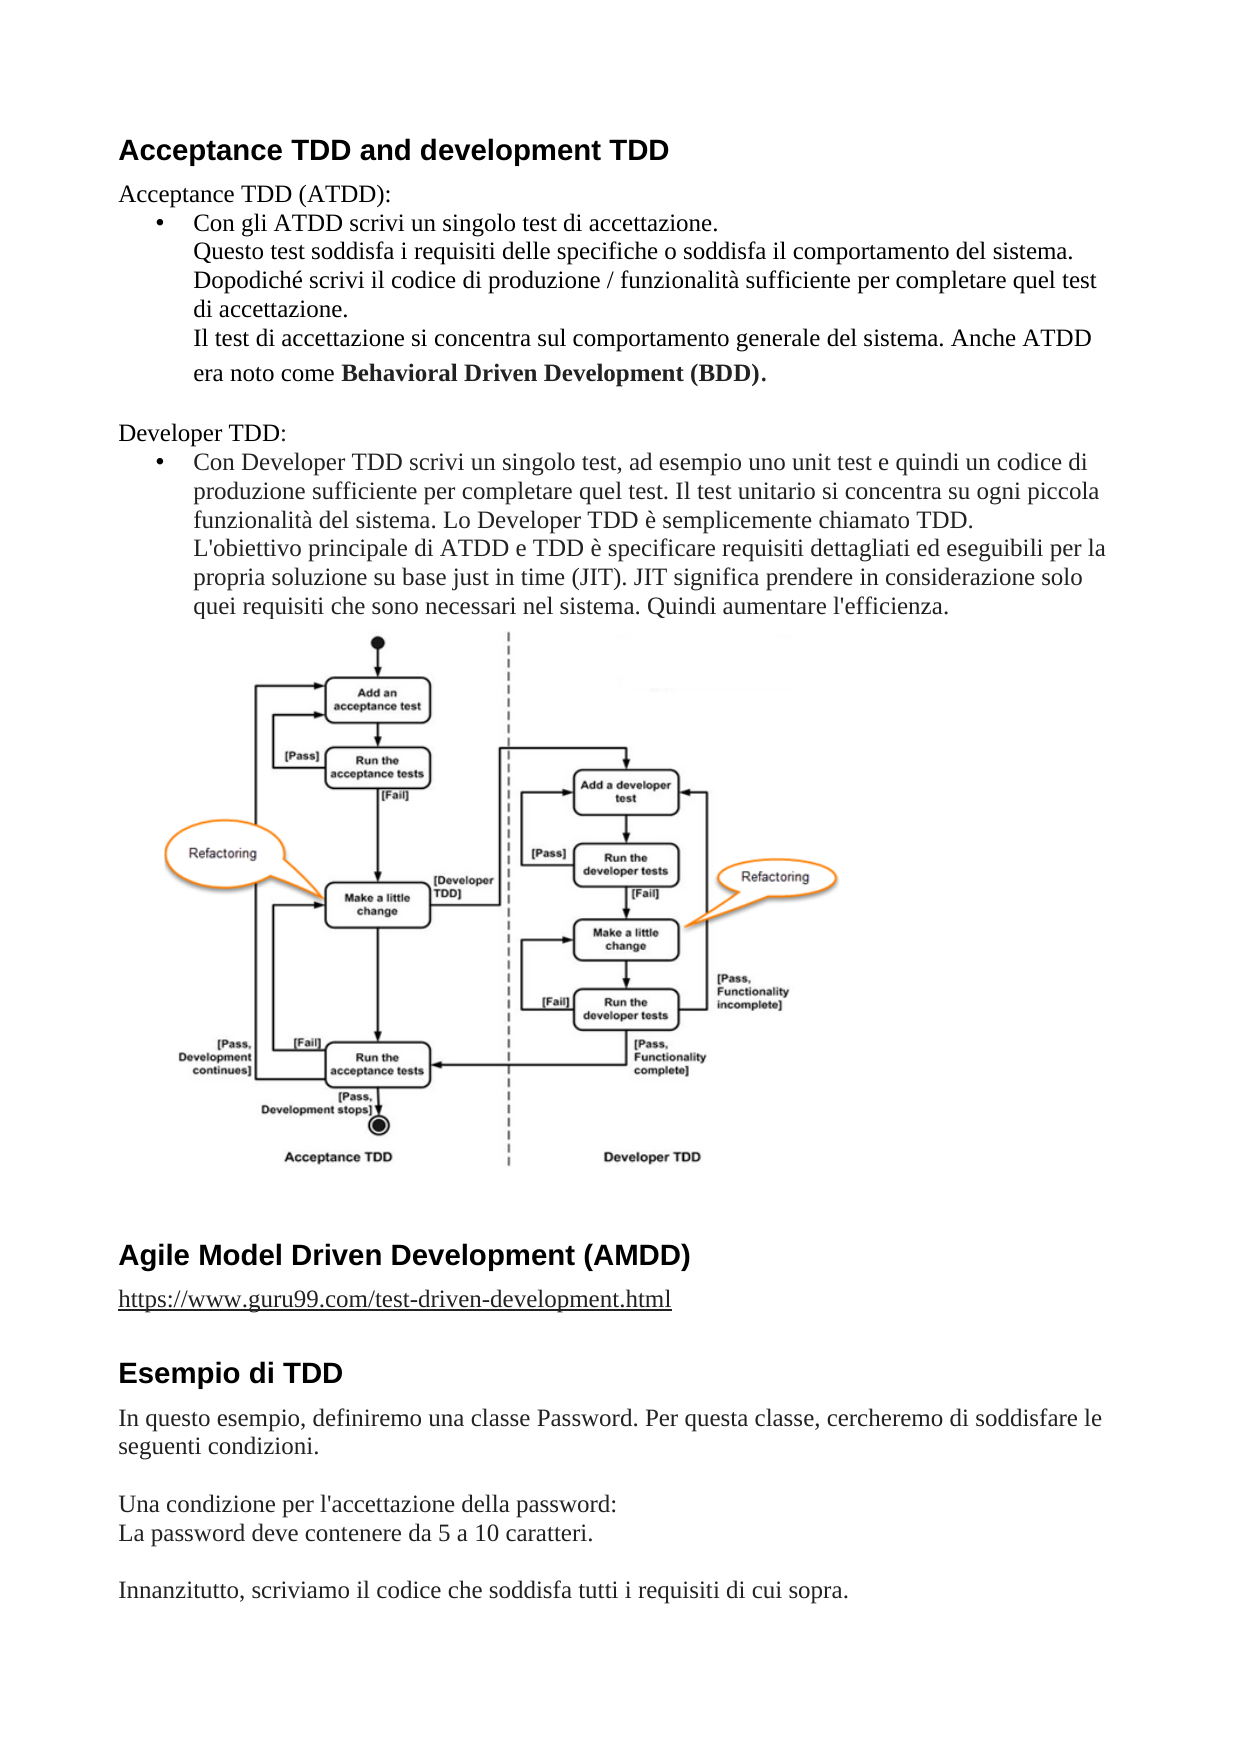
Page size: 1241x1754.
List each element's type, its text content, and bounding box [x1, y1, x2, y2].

text Innanzitutto, scriviamo il codice che soddisfa tutti i requisiti di cui sopra. [118, 1575, 1122, 1604]
list Con Developer TDD scrivi un singolo test, ad esempio uno unit test e quindi un codice di produzione sufficiente per completare quel test. Il test unitario si concentra su ogni piccola funzionalità del sistema. Lo Developer TDD è semplicemente chiamato TDD. [156, 447, 1122, 533]
list Il test di accettazione si concentra sul comportamento generale del sistema. Anche ATDD era noto come Behavioral Driven Development (BDD). [156, 323, 1122, 390]
text In questo esempio, definiremo una classe Password. Per questa classe, cercheremo di soddisfare le seguenti condizioni. [118, 1403, 1122, 1460]
subtitle Agile Model Driven Development (AMDD) [118, 1238, 1122, 1272]
list Questo test soddisfa i requisiti delle specifiche o soddisfa il comportamento del sistema. Dopodiché scrivi il codice di produzione / funzionalità sufficiente per completare quel test di accettazione. [156, 236, 1122, 323]
text https://www.guru99.com/test-driven-development.html [118, 1284, 1122, 1313]
picture [164, 619, 840, 1173]
list Con gli ATDD scrivi un singolo test di accettazione. [156, 208, 1122, 236]
text Una condizione per l'accettazione della password: [118, 1489, 1122, 1518]
text La password deve contenere da 5 a 10 caratteri. [118, 1518, 1122, 1546]
subtitle Acceptance TDD and development TDD [118, 133, 1122, 166]
list L'obiettivo principale di ATDD e TDD è specificare requisiti dettagliati ed eseguibili per la propria soluzione su base just in time (JIT). JIT significa prendere in considerazione solo quei requisiti che sono necessari nel sistema. Quindi aumentare l'efficienza. [156, 533, 1122, 620]
text Developer TDD: [118, 418, 1122, 447]
text Acceptance TDD (ATDD): [118, 179, 1122, 208]
subtitle Esempio di TDD [118, 1356, 1122, 1390]
